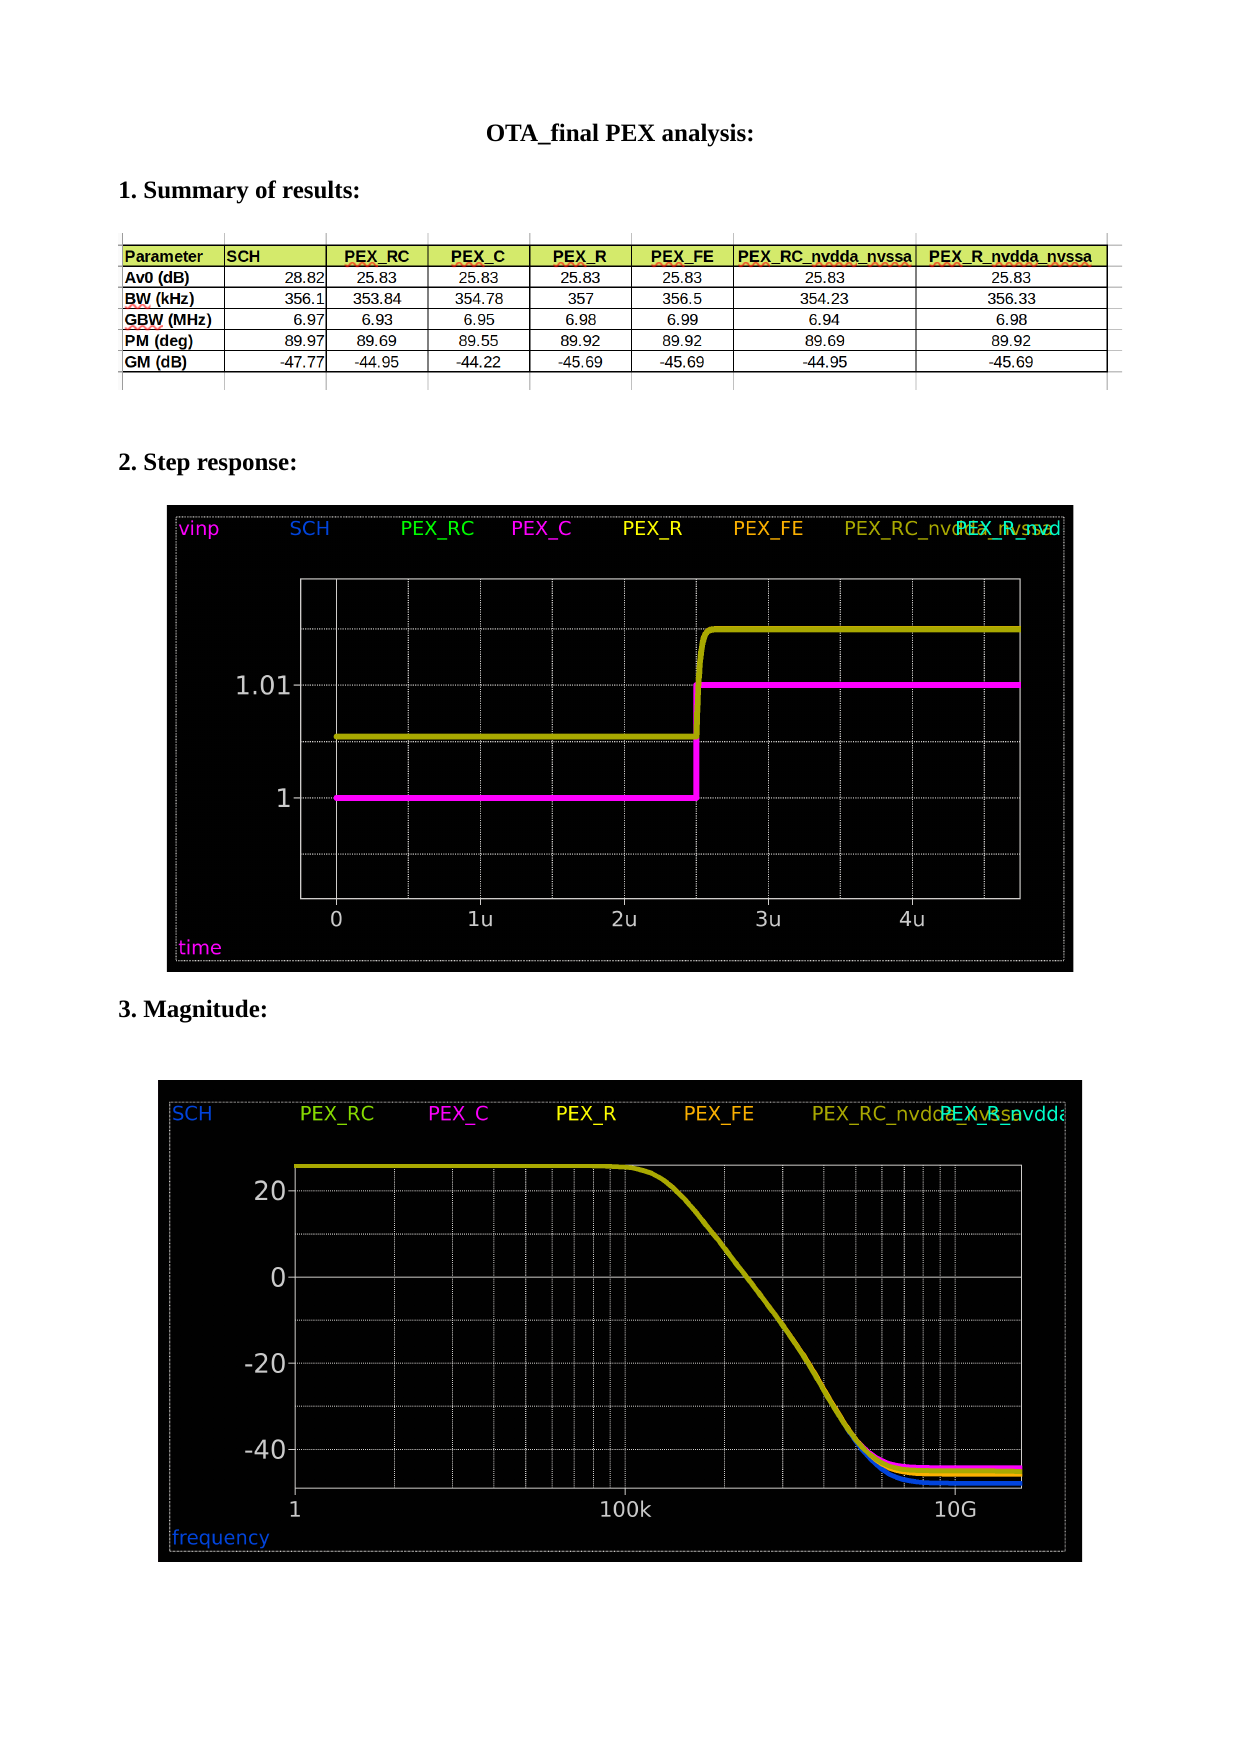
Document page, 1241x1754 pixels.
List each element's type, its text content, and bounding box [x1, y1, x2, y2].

picture [118, 233, 1123, 390]
text 1. Summary of results: [118, 176, 1122, 204]
text 2. Step response: [118, 447, 1122, 476]
text OTA_final PEX analysis: [118, 118, 1122, 147]
picture [158, 1080, 1083, 1562]
text 3. Magnitude: [118, 994, 1122, 1022]
picture [166, 505, 1074, 972]
